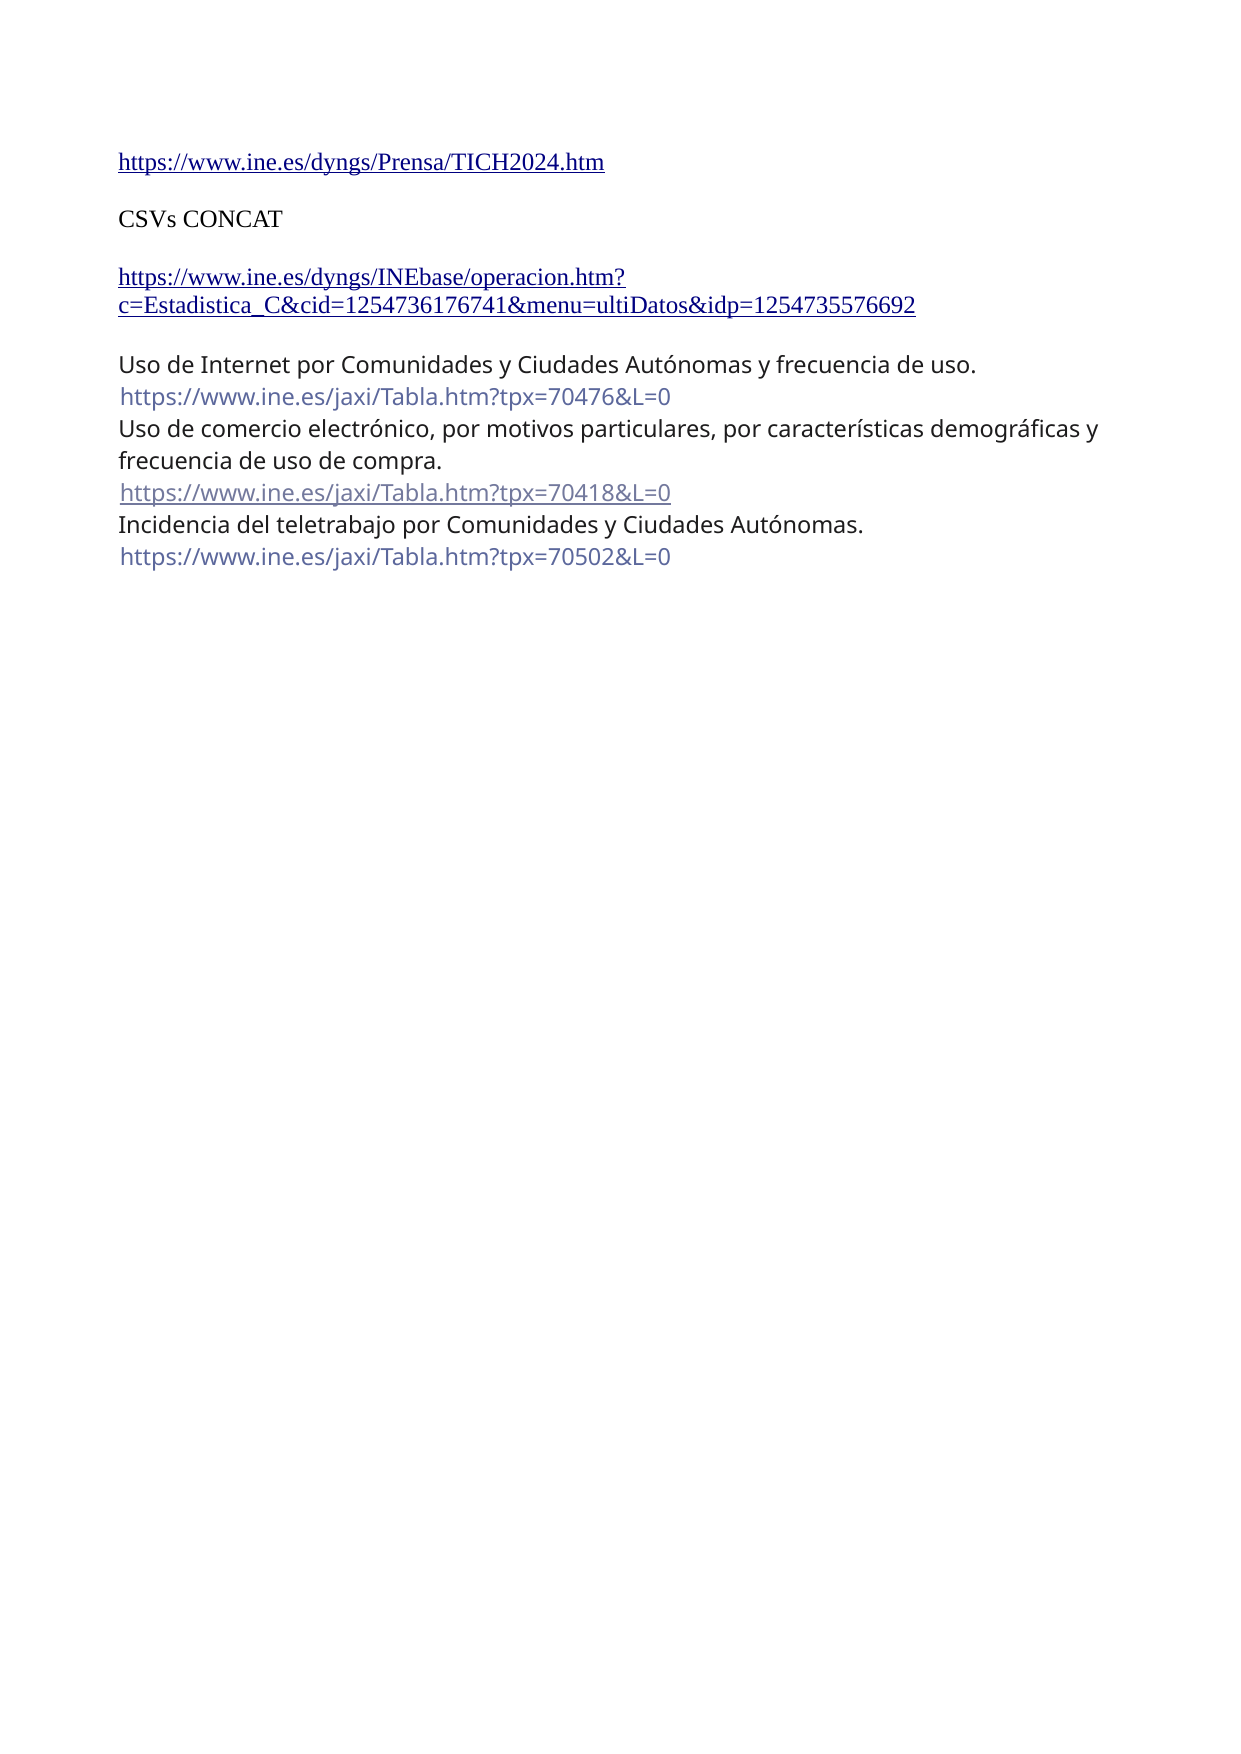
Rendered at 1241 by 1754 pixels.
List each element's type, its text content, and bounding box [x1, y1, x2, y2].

text https://www.ine.es/dyngs/Prensa/TICH2024.htm [118, 147, 1122, 176]
text https://www.ine.es/dyngs/INEbase/operacion.htm?c=Estadistica_C&cid=1254736176741&menu=ultiDatos&idp=1254735576692 [118, 262, 1122, 319]
text Uso de Internet por Comunidades y Ciudades Autónomas y frecuencia de uso. https://www.ine.es/jaxi/Tabla.htm?tpx=70476&L=0 Uso de comercio electrónico, por motivos particulares, por características demográficas y frecuencia de uso de compra. https://www.ine.es/jaxi/Tabla.htm?tpx=70418&L=0 Incidencia del teletrabajo por Comunidades y Ciudades Autónomas. https://www.ine.es/jaxi/Tabla.htm?tpx=70502&L=0 [118, 348, 1122, 572]
text CSVs CONCAT [118, 204, 1122, 233]
